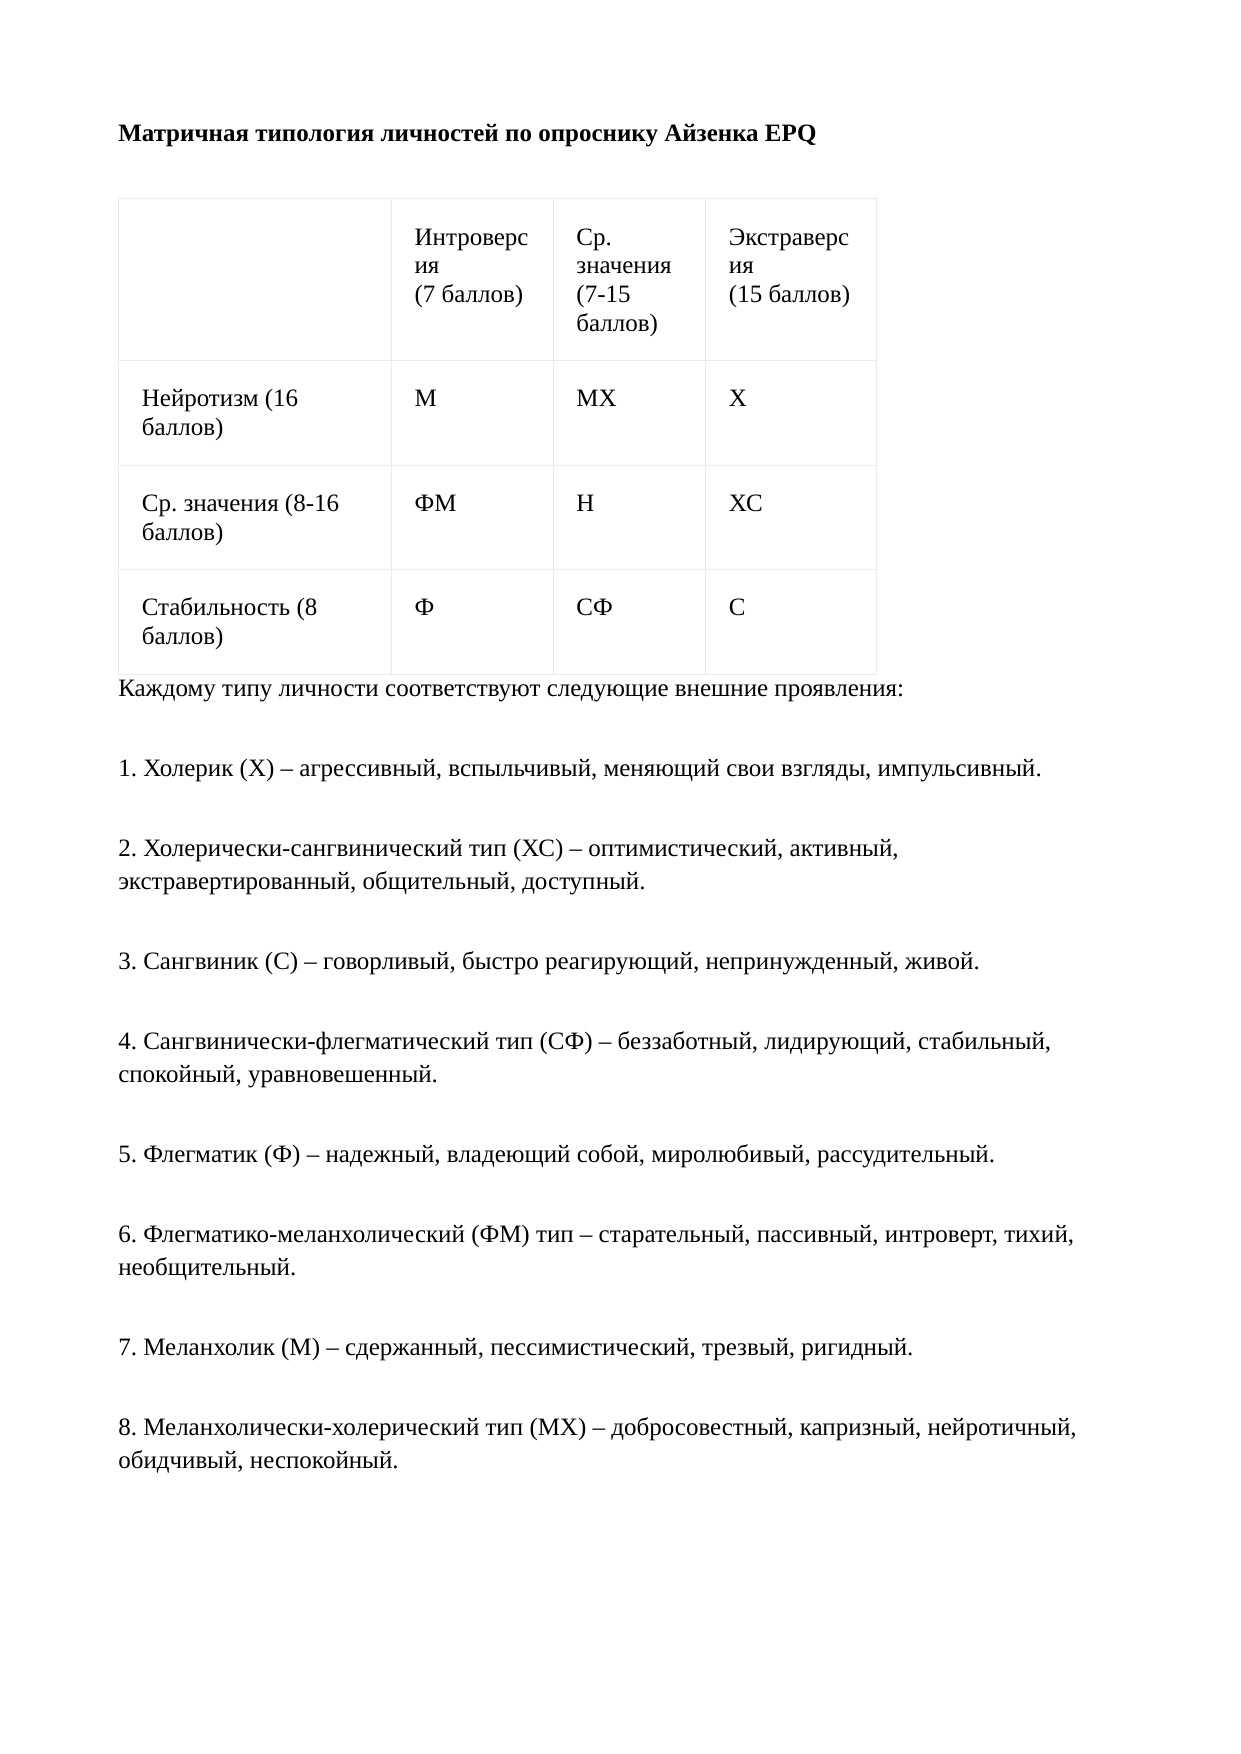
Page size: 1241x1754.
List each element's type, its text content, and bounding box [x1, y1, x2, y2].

table_cell Нейротизм (16 баллов) [119, 361, 391, 464]
text 4. Сангвинически-флегматический тип (СФ) – беззаботный, лидирующий, стабильный, спокойный, уравновешенный. [118, 1026, 1122, 1088]
table_cell МХ [554, 361, 705, 464]
table_cell Ср. значения (8-16 баллов) [119, 466, 391, 569]
text 2. Холерически-сангвинический тип (ХС) – оптимистический, активный, экстравертированный, общительный, доступный. [118, 833, 1122, 895]
table_cell Стабильность (8 баллов) [119, 570, 391, 673]
table_cell ХС [706, 466, 876, 569]
text Каждому типу личности соответствуют следующие внешние проявления: [118, 673, 1122, 702]
text 5. Флегматик (Ф) – надежный, владеющий собой, миролюбивый, рассудительный. [118, 1139, 1122, 1168]
table_header [119, 199, 391, 360]
text Матричная типология личностей по опроснику Айзенка EPQ [118, 118, 1122, 147]
table_header Интроверсия (7 баллов) [392, 199, 553, 360]
table_cell ФМ [392, 466, 553, 569]
table_cell Н [554, 466, 705, 569]
table_header Ср. значения (7-15 баллов) [554, 199, 705, 360]
text 1. Холерик (X) – агрессивный, вспыльчивый, меняющий свои взгляды, импульсивный. [118, 753, 1122, 782]
table_cell СФ [554, 570, 705, 673]
text 3. Сангвиник (С) – говорливый, быстро реагирующий, непринужденный, живой. [118, 946, 1122, 975]
table_cell М [392, 361, 553, 464]
text 7. Меланхолик (М) – сдержанный, пессимистический, трезвый, ригидный. [118, 1332, 1122, 1361]
table_cell Ф [392, 570, 553, 673]
text 6. Флегматико-меланхолический (ФМ) тип – старательный, пассивный, интроверт, тихий, необщительный. [118, 1219, 1122, 1281]
table_header Экстраверсия (15 баллов) [706, 199, 876, 360]
text 8. Меланхолически-холерический тип (MX) – добросовестный, капризный, нейротичный, обидчивый, неспокойный. [118, 1412, 1122, 1473]
table_cell С [706, 570, 876, 673]
table_cell Х [706, 361, 876, 464]
